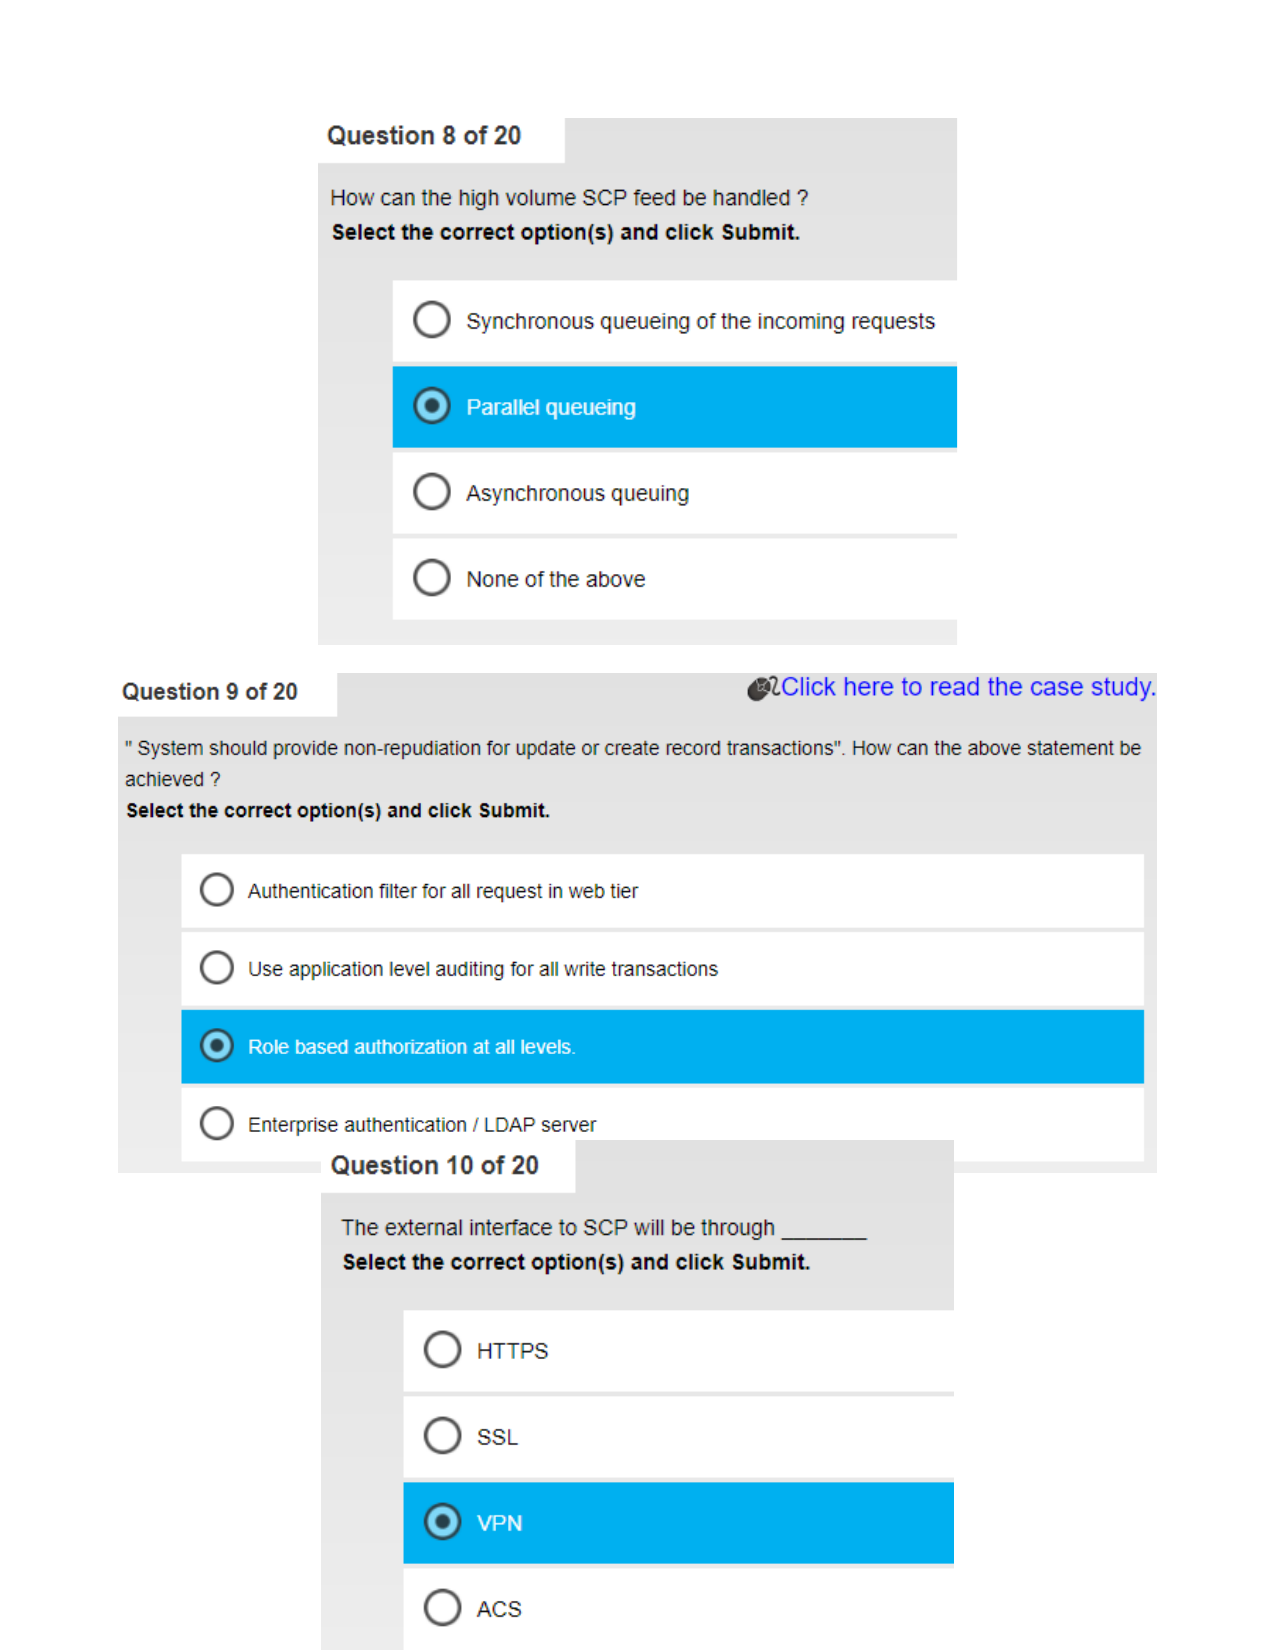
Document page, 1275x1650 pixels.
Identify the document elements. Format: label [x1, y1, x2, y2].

picture [414, 387, 450, 423]
picture [478, 1516, 506, 1530]
picture [509, 1516, 522, 1530]
picture [590, 403, 622, 414]
picture [482, 403, 511, 414]
picture [468, 400, 480, 414]
picture [318, 118, 958, 645]
picture [625, 403, 635, 419]
picture [425, 1503, 461, 1539]
picture [514, 400, 539, 414]
picture [572, 403, 587, 414]
picture [118, 673, 1157, 1650]
picture [547, 403, 569, 419]
